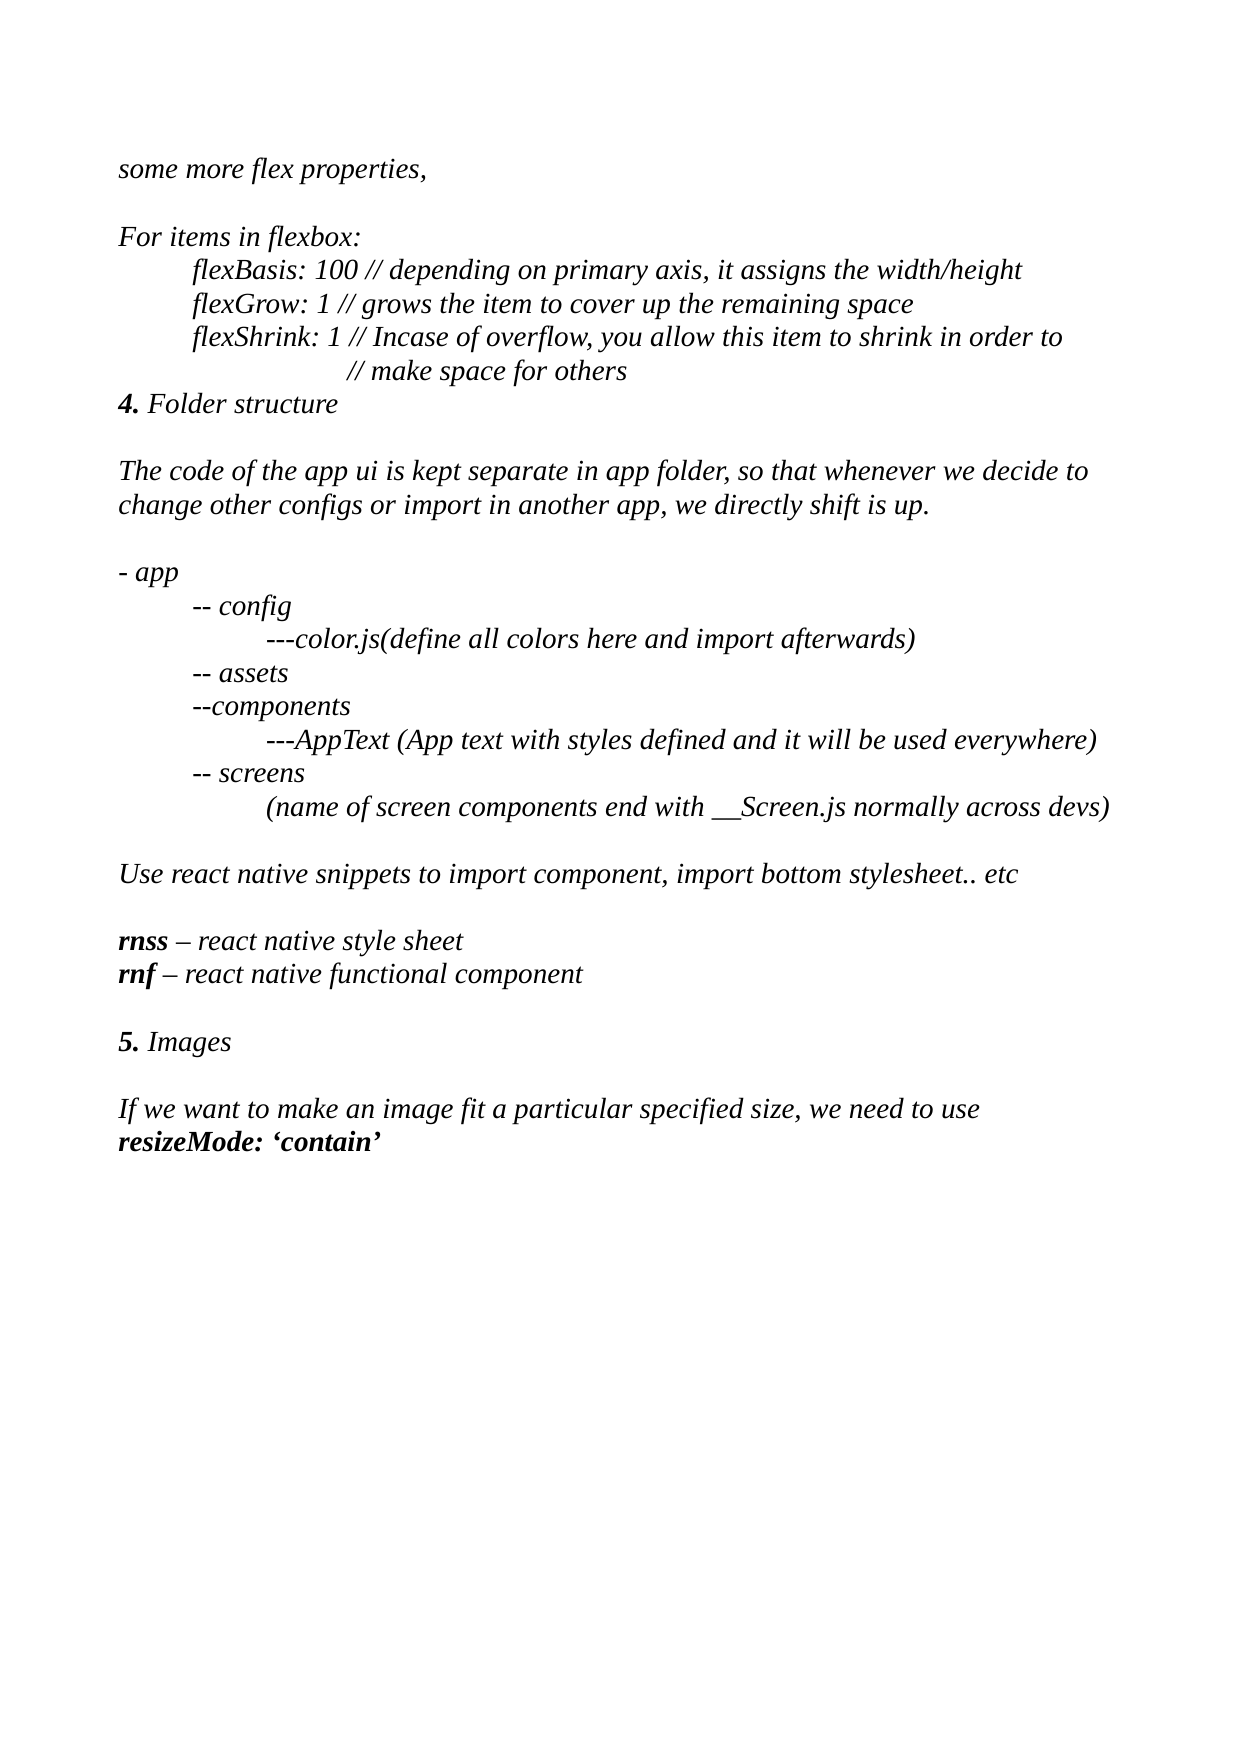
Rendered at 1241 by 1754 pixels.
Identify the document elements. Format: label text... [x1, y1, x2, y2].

text flexGrow: 1 // grows the item to cover up the remaining space [118, 286, 1122, 319]
text some more flex properties, [118, 152, 1122, 185]
text -- screens [118, 755, 1122, 789]
text 5. Images [118, 1024, 1122, 1057]
text ---color.js(define all colors here and import afterwards) [118, 621, 1122, 655]
text --components [118, 688, 1122, 722]
text - app [118, 554, 1122, 588]
text -- assets [118, 655, 1122, 688]
text flexShrink: 1 // Incase of overflow, you allow this item to shrink in order to // make space for others [118, 319, 1122, 386]
text rnf – react native functional component [118, 957, 1122, 990]
text The code of the app ui is kept separate in app folder, so that whenever we decide to change other configs or import in another app, we directly shift is up. [118, 453, 1122, 521]
text rnss – react native style sheet [118, 923, 1122, 957]
text If we want to make an image fit a particular specified size, we need to use resizeMode: ‘contain’ [118, 1091, 1122, 1158]
text ---AppText (App text with styles defined and it will be used everywhere) [118, 722, 1122, 755]
text -- config [118, 588, 1122, 621]
text For items in flexbox: [118, 219, 1122, 252]
text (name of screen components end with __Screen.js normally across devs) [118, 789, 1122, 822]
text flexBasis: 100 // depending on primary axis, it assigns the width/height [118, 252, 1122, 286]
text Use react native snippets to import component, import bottom stylesheet.. etc [118, 856, 1122, 889]
text 4. Folder structure [118, 386, 1122, 420]
